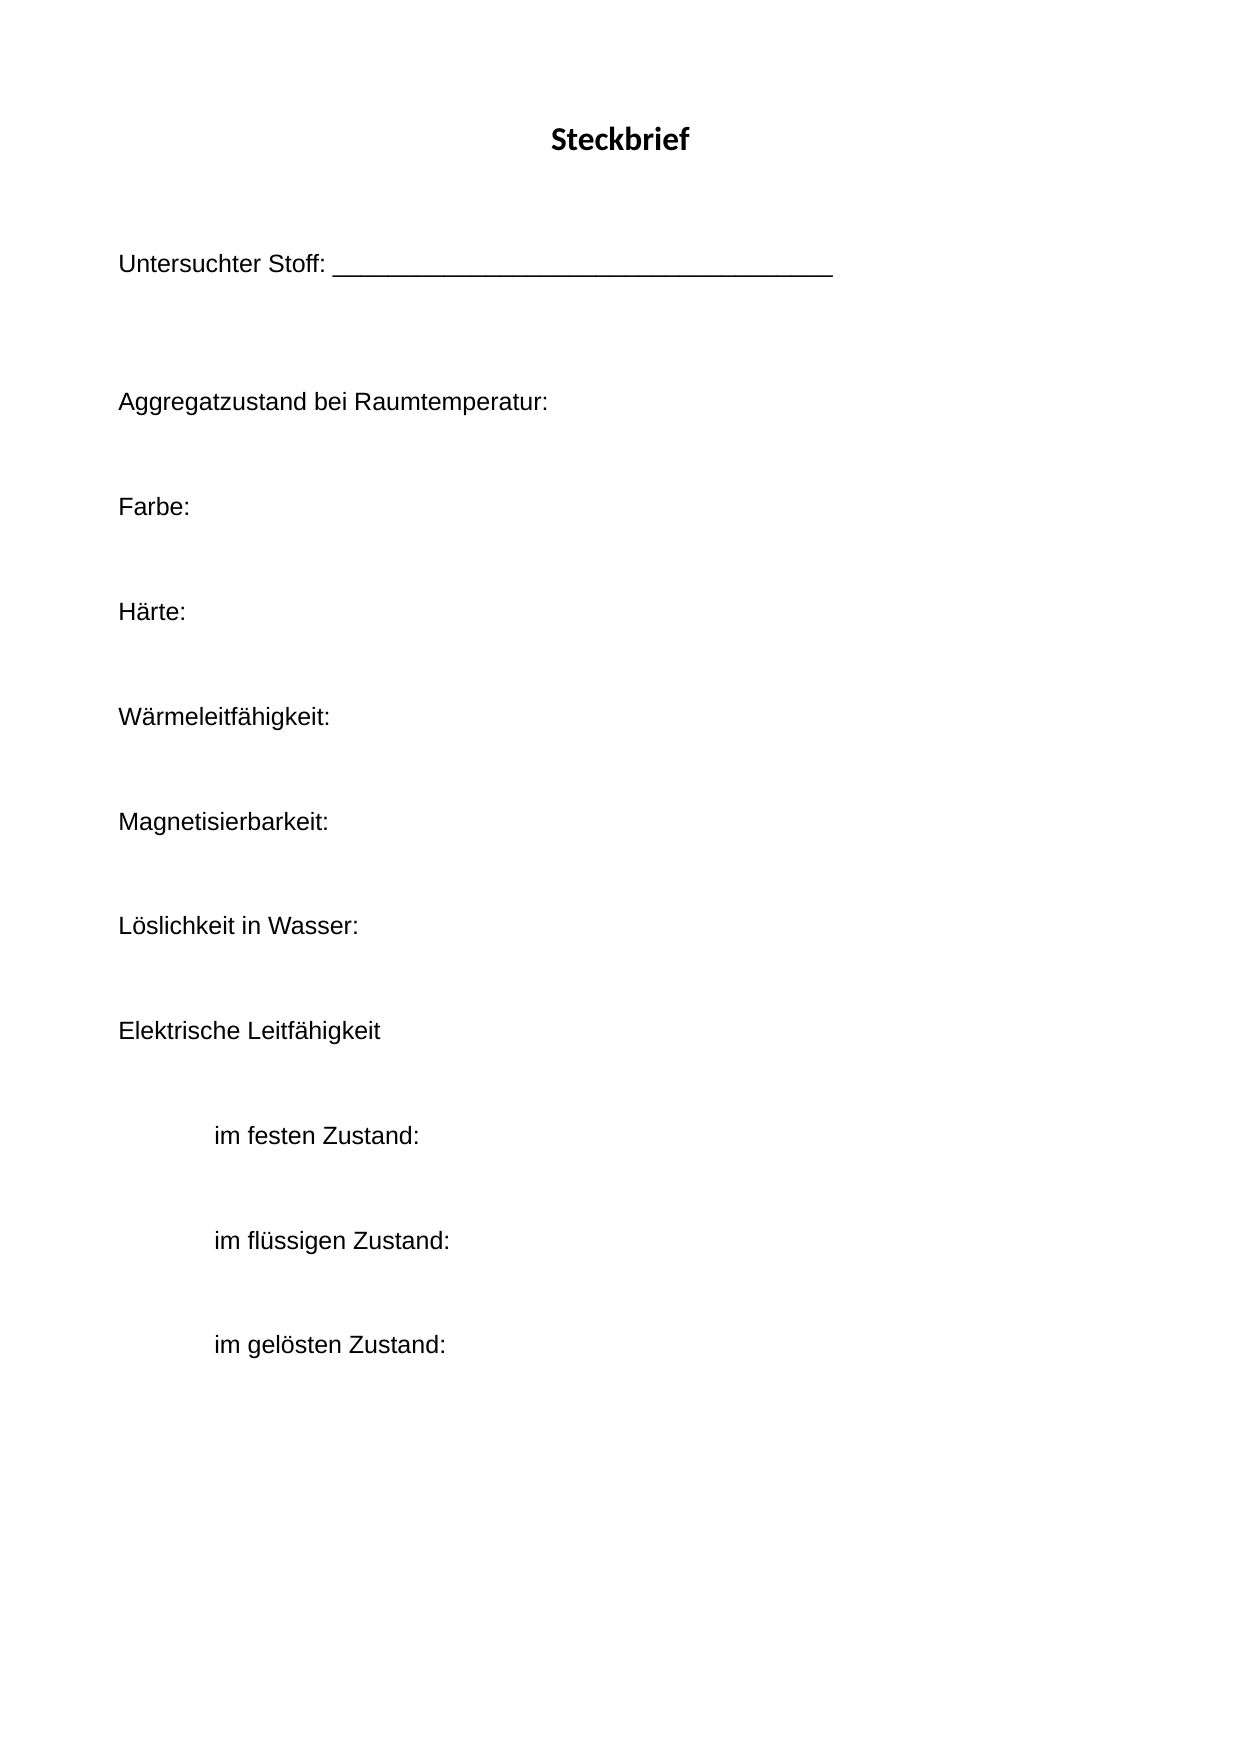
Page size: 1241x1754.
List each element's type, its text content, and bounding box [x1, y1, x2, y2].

text im gelösten Zustand: [214, 1330, 1122, 1359]
text Untersuchter Stoff: ____________________________________ [118, 249, 1122, 277]
text Magnetisierbarkeit: [118, 806, 1122, 835]
text Aggregatzustand bei Raumtemperatur: [118, 387, 1122, 416]
text Steckbrief [118, 118, 1122, 159]
text Wärmeleitfähigkeit: [118, 702, 1122, 730]
text im festen Zustand: [214, 1121, 1122, 1149]
text Elektrische Leitfähigkeit [118, 1016, 1122, 1045]
text Härte: [118, 597, 1122, 626]
text Löslichkeit in Wasser: [118, 911, 1122, 940]
text Farbe: [118, 492, 1122, 521]
text im flüssigen Zustand: [214, 1226, 1122, 1254]
